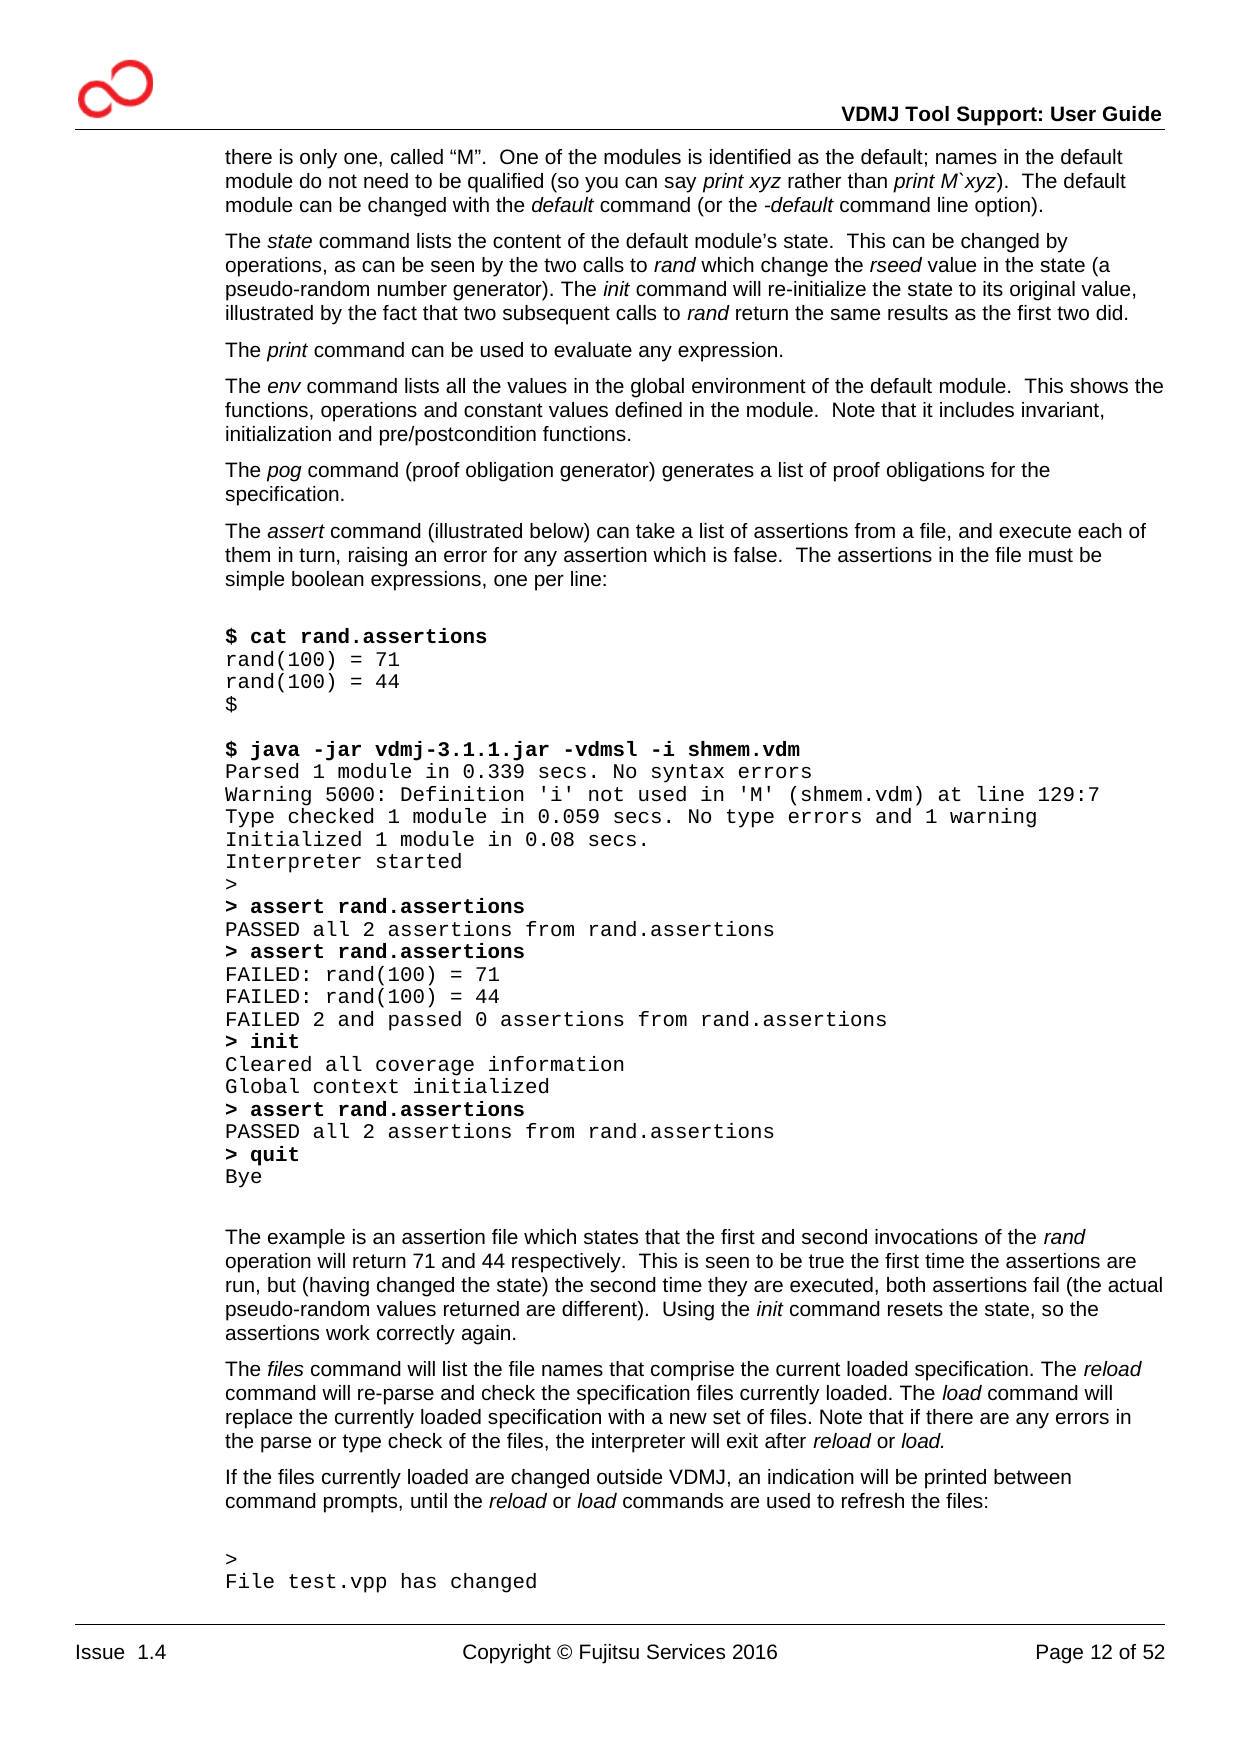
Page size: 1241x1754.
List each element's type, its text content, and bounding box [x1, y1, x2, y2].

text The print command can be used to evaluate any expression. [225, 338, 1165, 362]
text > assert rand.assertions [225, 941, 1165, 963]
text $ cat rand.assertions [225, 626, 1165, 648]
picture [78, 52, 153, 128]
text FAILED: rand(100) = 44 [225, 986, 1165, 1008]
text > assert rand.assertions [225, 1098, 1165, 1121]
text there is only one, called “M”. One of the modules is identified as the default; names in the default module do not need to be qualified (so you can say print xyz rather than print M`xyz). The default module can be changed with the default command (or the -default command line option). [225, 145, 1165, 217]
text The state command lists the content of the default module’s state. This can be changed by operations, as can be seen by the two calls to rand which change the rseed value in the state (a pseudo-random number generator). The init command will re-initialize the state to its original value, illustrated by the fact that two subsequent calls to rand return the same results as the first two did. [225, 229, 1165, 325]
text The env command lists all the values in the global environment of the default module. This shows the functions, operations and constant values defined in the module. Note that it includes invariant, initialization and pre/postcondition functions. [225, 374, 1165, 446]
text Initialized 1 module in 0.08 secs. [225, 828, 1165, 851]
text Warning 5000: Definition 'i' not used in 'M' (shmem.vdm) at line 129:7 [225, 783, 1165, 806]
text The assert command (illustrated below) can take a list of assertions from a file, and execute each of them in turn, raising an error for any assertion which is false. The assertions in the file must be simple boolean expressions, one per line: [225, 519, 1165, 591]
text FAILED: rand(100) = 71 [225, 963, 1165, 986]
text > [225, 873, 1165, 896]
text Global context initialized [225, 1076, 1165, 1098]
text PASSED all 2 assertions from rand.assertions [225, 918, 1165, 941]
text File test.vpp has changed [225, 1571, 1165, 1593]
text Cleared all coverage information [225, 1053, 1165, 1076]
text > init [225, 1031, 1165, 1053]
text Interpreter started [225, 851, 1165, 873]
text If the files currently loaded are changed outside VDMJ, an indication will be printed between command prompts, until the reload or load commands are used to refresh the files: [225, 1466, 1165, 1513]
text The example is an assertion file which states that the first and second invocations of the rand operation will return 71 and 44 respectively. This is seen to be true the first time the assertions are run, but (having changed the state) the second time they are executed, both assertions fail (the actual pseudo-random values returned are different). Using the init command resets the state, so the assertions work correctly again. [225, 1225, 1165, 1345]
text The files command will list the file names that comprise the current loaded specification. The reload command will re-parse and check the specification files currently loaded. The load command will replace the currently loaded specification with a new set of files. Note that if there are any errors in the parse or type check of the files, the interpreter will exit after reload or load. [225, 1357, 1165, 1453]
text Bye [225, 1166, 1165, 1188]
text FAILED 2 and passed 0 assertions from rand.assertions [225, 1008, 1165, 1031]
text The pog command (proof obligation generator) generates a list of proof obligations for the specification. [225, 459, 1165, 507]
text rand(100) = 44 [225, 671, 1165, 693]
text $ java -jar vdmj-3.1.1.jar -vdmsl -i shmem.vdm [225, 738, 1165, 761]
text Parsed 1 module in 0.339 secs. No syntax errors [225, 761, 1165, 783]
text Type checked 1 module in 0.059 secs. No type errors and 1 warning [225, 806, 1165, 828]
text $ [225, 693, 1165, 716]
text PASSED all 2 assertions from rand.assertions [225, 1121, 1165, 1143]
text > quit [225, 1143, 1165, 1166]
text > [225, 1548, 1165, 1571]
text > assert rand.assertions [225, 896, 1165, 918]
text rand(100) = 71 [225, 648, 1165, 671]
